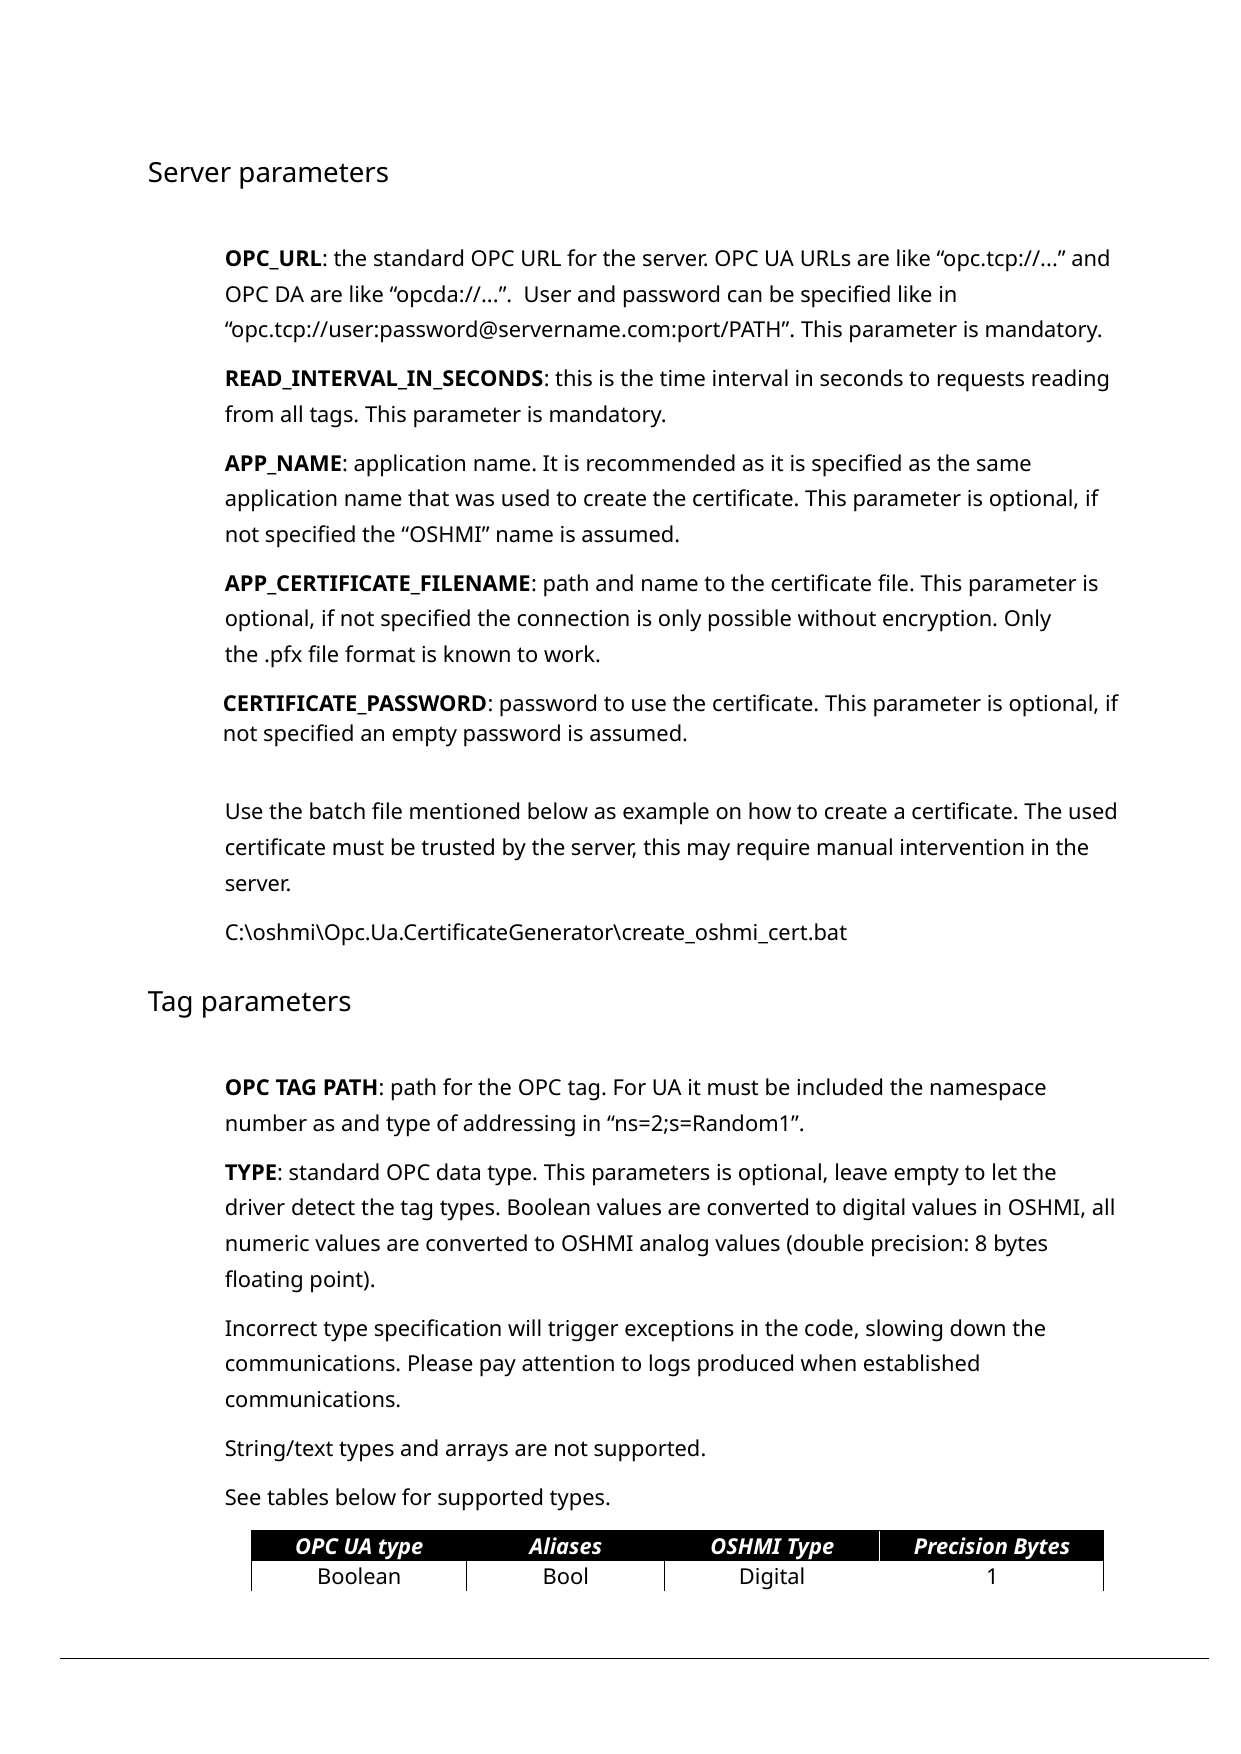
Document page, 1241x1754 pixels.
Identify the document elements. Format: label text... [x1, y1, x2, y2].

text OPC TAG PATH: path for the OPC tag. For UA it must be included the namespace number as and type of addressing in “ns=2;s=Random1”. [224, 1072, 1122, 1138]
text OPC_URL: the standard OPC URL for the server. OPC UA URLs are like “opc.tcp://...” and OPC DA are like “opcda://...”. User and password can be specified like in “opc.tcp://user:password@servername.com:port/PATH”. This parameter is mandatory. [224, 243, 1122, 344]
text See tables below for supported types. [224, 1482, 1122, 1511]
text TYPE: standard OPC data type. This parameters is optional, leave empty to let the driver detect the tag types. Boolean values are converted to digital values in OSHMI, all numeric values are converted to OSHMI analog values (double precision: 8 bytes floating point). [224, 1157, 1122, 1294]
table_header Precision Bytes [880, 1531, 1103, 1561]
table_cell Boolean [252, 1561, 466, 1591]
table_cell Digital [665, 1561, 879, 1591]
text READ_INTERVAL_IN_SECONDS: this is the time interval in seconds to requests reading from all tags. This parameter is mandatory. [224, 363, 1122, 428]
table_header OSHMI Type [665, 1531, 879, 1561]
subtitle Tag parameters [141, 976, 1122, 1053]
text APP_CERTIFICATE_FILENAME: path and name to the certificate file. This parameter is optional, if not specified the connection is only possible without encryption. Only the .pfx file format is known to work. [224, 568, 1122, 669]
table_cell Bool [467, 1561, 664, 1591]
text CERTIFICATE_PASSWORD: password to use the certificate. This parameter is optional, if not specified an empty password is assumed. [223, 688, 1122, 747]
text Use the batch file mentioned below as example on how to create a certificate. The used certificate must be trusted by the server, this may require manual intervention in the server. [224, 796, 1122, 897]
text APP_NAME: application name. It is recommended as it is specified as the same application name that was used to create the certificate. This parameter is optional, if not specified the “OSHMI” name is assumed. [224, 447, 1122, 549]
table_cell 1 [880, 1561, 1103, 1591]
text String/text types and arrays are not supported. [224, 1433, 1122, 1463]
subtitle Server parameters [141, 146, 1122, 224]
text C:\oshmi\Opc.Ua.CertificateGenerator\create_oshmi_cert.bat [224, 916, 1122, 946]
table_header OPC UA type [252, 1531, 466, 1561]
text Incorrect type specification will trigger exceptions in the code, slowing down the communications. Please pay attention to logs produced when established communications. [224, 1313, 1122, 1414]
table_header Aliases [467, 1531, 664, 1561]
